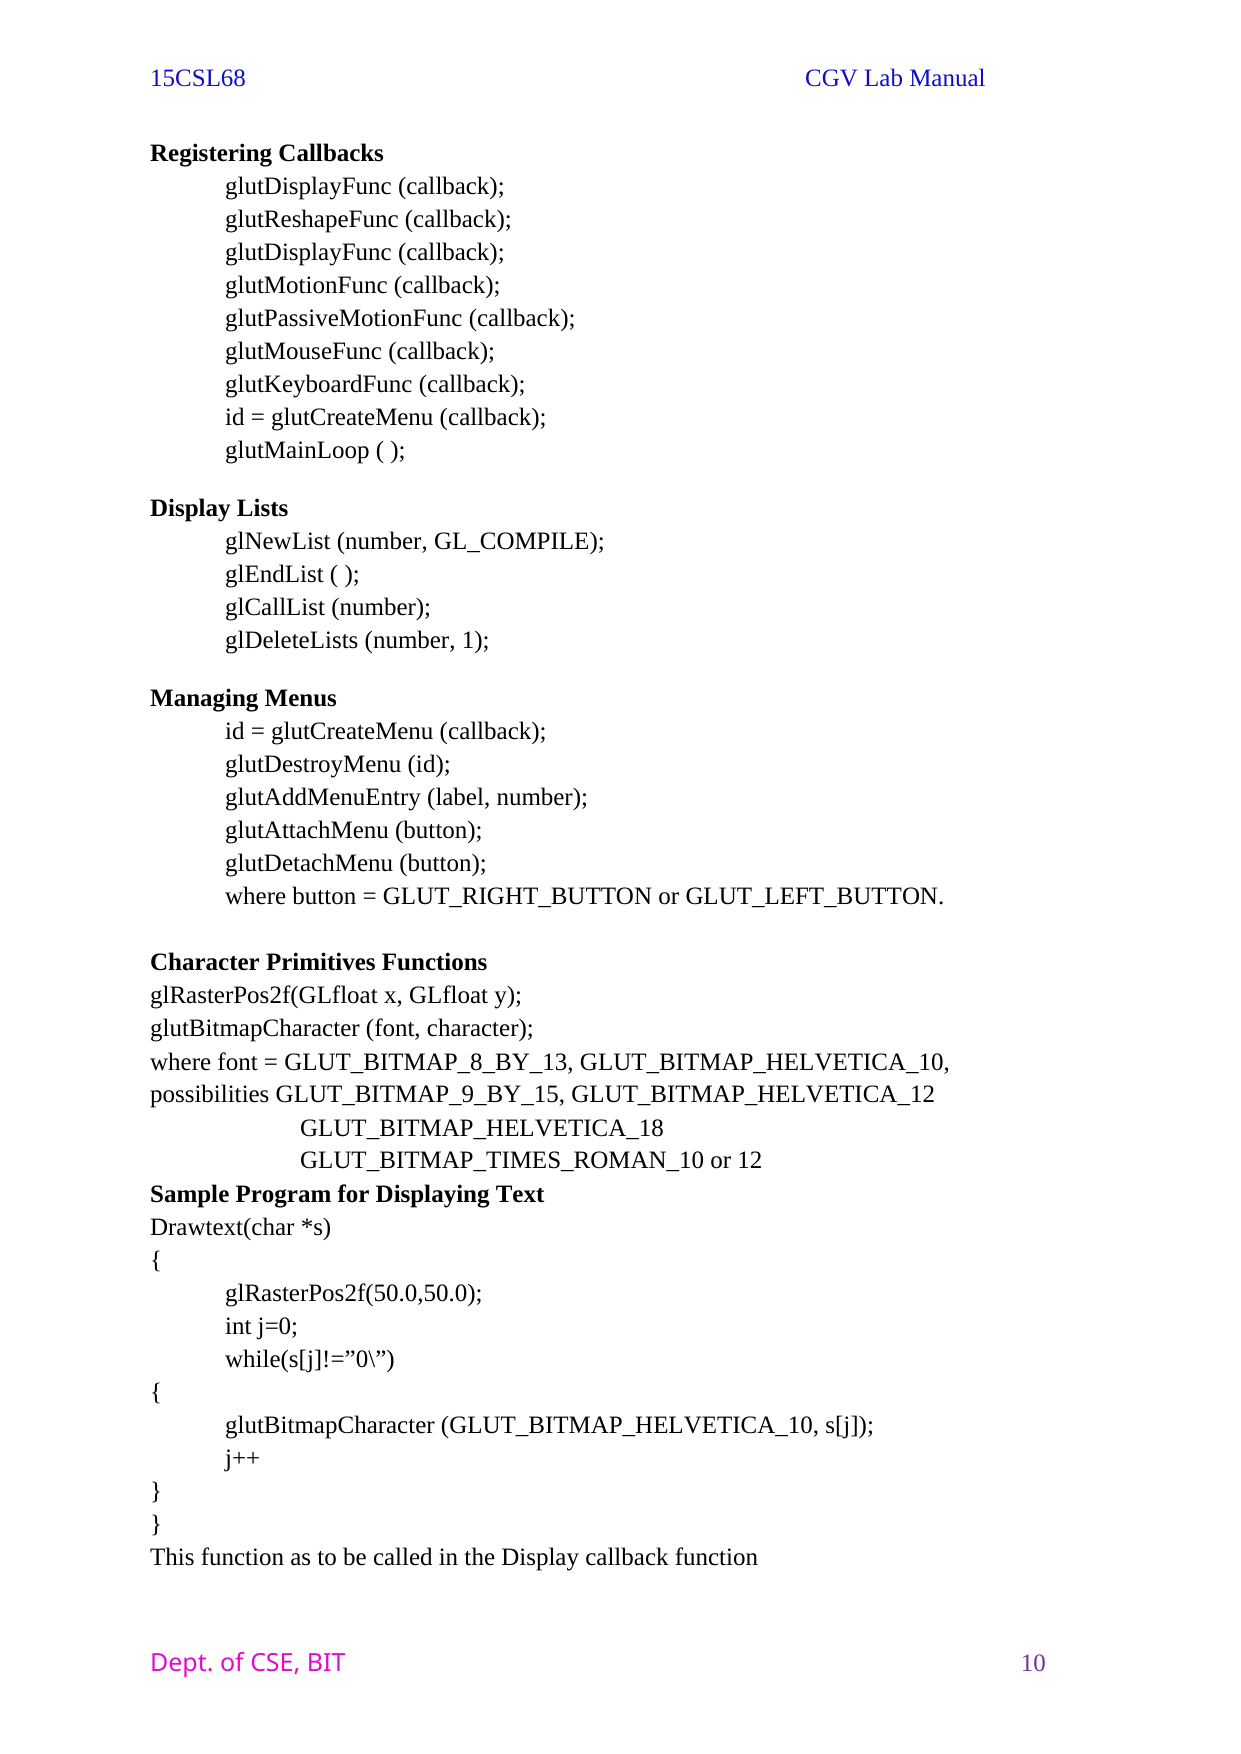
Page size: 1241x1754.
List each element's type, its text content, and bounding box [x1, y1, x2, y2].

text Sample Program for Displaying Text [150, 1179, 1165, 1207]
text glNewList (number, GL_COMPILE); glEndList ( ); glCallList (number); glDeleteLists (number, 1); [225, 526, 1165, 654]
text Managing Menus [150, 683, 1165, 712]
text glutDisplayFunc (callback); glutReshapeFunc (callback); glutDisplayFunc (callback); glutMotionFunc (callback); glutPassiveMotionFunc (callback); glutMouseFunc (callback); glutKeyboardFunc (callback); id = glutCreateMenu (callback); glutMainLoop ( ); [225, 171, 1165, 464]
text glRasterPos2f(GLfloat x, GLfloat y); [150, 981, 1165, 1009]
text This function as to be called in the Display callback function [150, 1542, 1165, 1571]
text glRasterPos2f(50.0,50.0); [150, 1278, 1165, 1306]
text glutBitmapCharacter (font, character); [150, 1013, 1165, 1042]
text GLUT_BITMAP_HELVETICA_18 [150, 1113, 1165, 1141]
text glutBitmapCharacter (GLUT_BITMAP_HELVETICA_10, s[j]); [150, 1410, 1165, 1438]
text { [150, 1377, 1165, 1406]
text } [150, 1476, 1165, 1504]
text GLUT_BITMAP_TIMES_ROMAN_10 or 12 [150, 1146, 1165, 1174]
text } [150, 1509, 1165, 1538]
text possibilities GLUT_BITMAP_9_BY_15, GLUT_BITMAP_HELVETICA_12 [150, 1079, 1165, 1108]
text while(s[j]!=”0\”) [150, 1344, 1165, 1372]
text id = glutCreateMenu (callback); glutDestroyMenu (id); glutAddMenuEntry (label, number); glutAttachMenu (button); glutDetachMenu (button); [225, 716, 1165, 877]
text Drawtext(char *s) [150, 1212, 1165, 1240]
text { [150, 1245, 1165, 1273]
text int j=0; [150, 1311, 1165, 1339]
text Character Primitives Functions [150, 947, 1165, 976]
text Registering Callbacks [150, 138, 1165, 167]
text j++ [150, 1443, 1165, 1472]
text where font = GLUT_BITMAP_8_BY_13, GLUT_BITMAP_HELVETICA_10, [150, 1047, 1165, 1075]
text where button = GLUT_RIGHT_BUTTON or GLUT_LEFT_BUTTON. [225, 881, 1165, 910]
text Display Lists [150, 493, 1165, 522]
